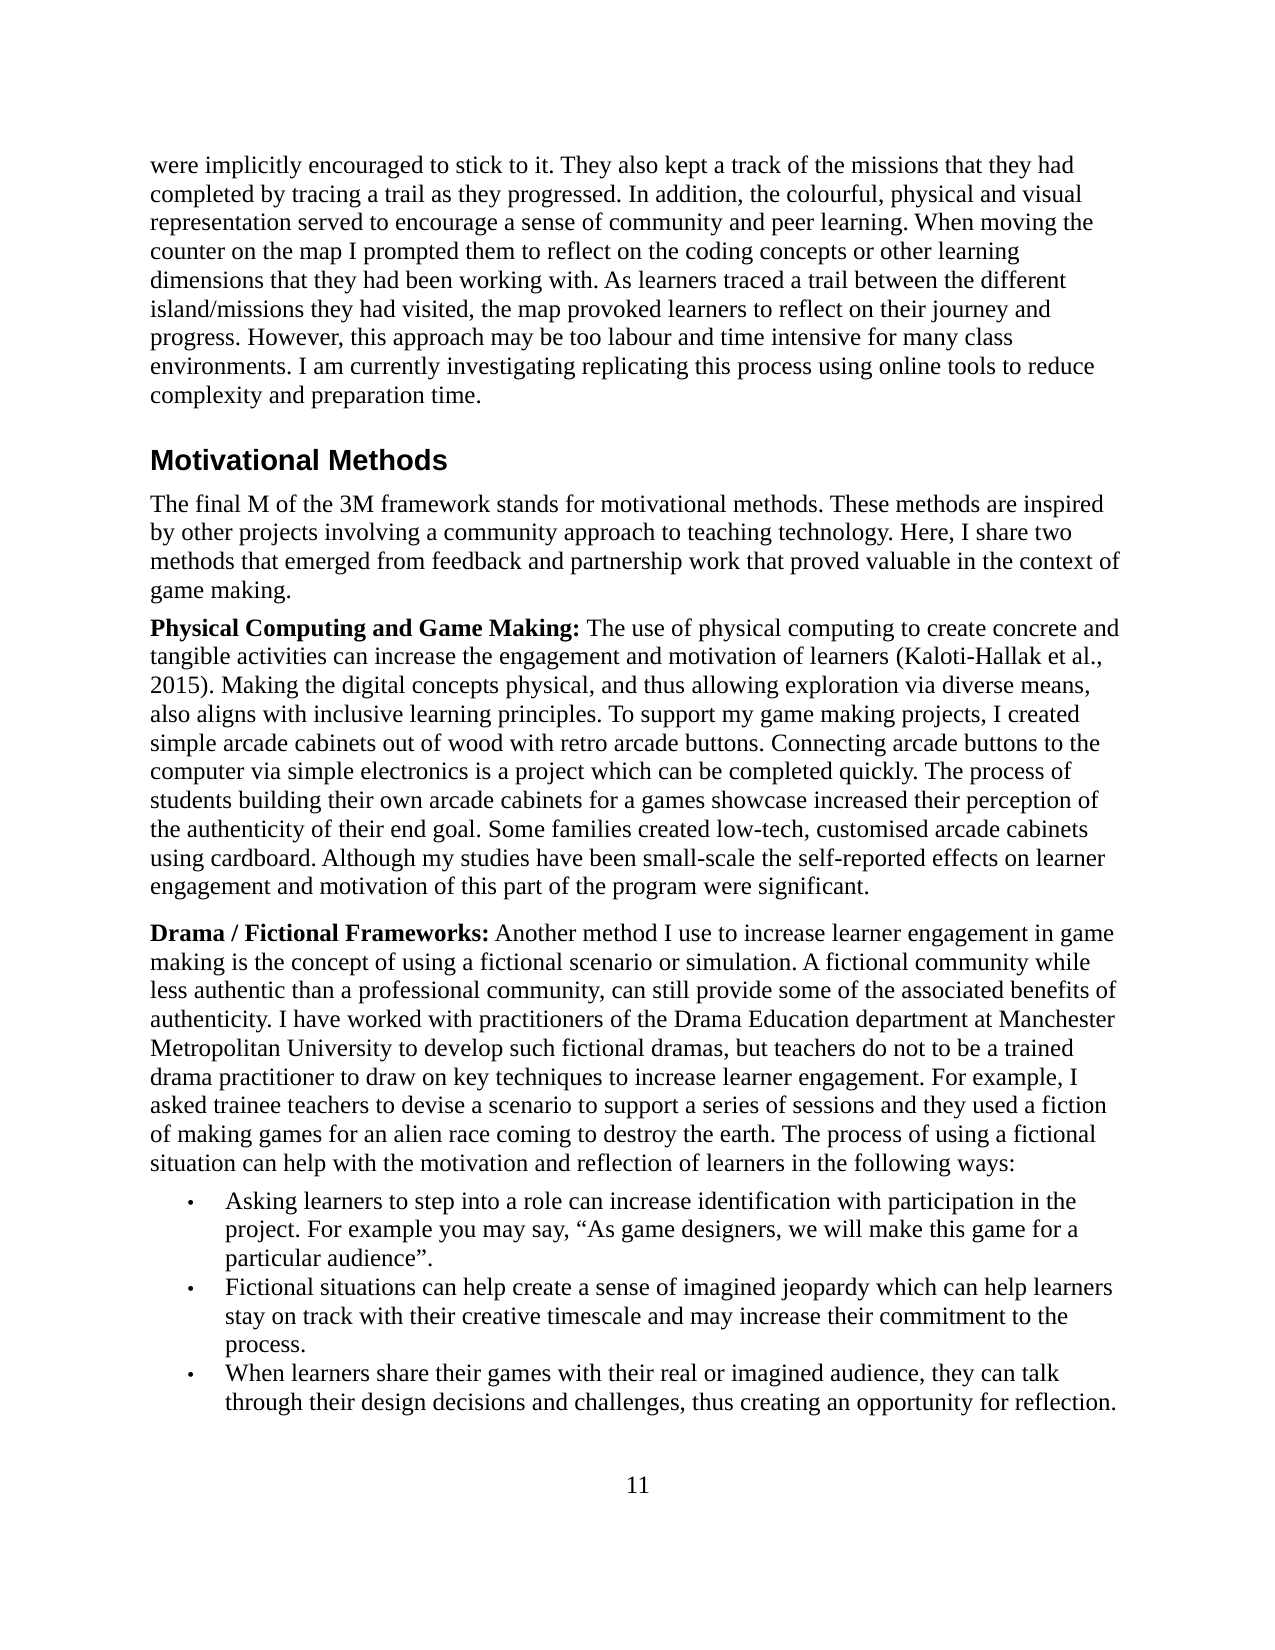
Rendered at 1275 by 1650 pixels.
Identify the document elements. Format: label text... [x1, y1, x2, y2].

text Physical Computing and Game Making: The use of physical computing to create concrete and tangible activities can increase the engagement and motivation of learners (Kaloti-Hallak et al., 2015). Making the digital concepts physical, and thus allowing exploration via diverse means, also aligns with inclusive learning principles. To support my game making projects, I created simple arcade cabinets out of wood with retro arcade buttons. Connecting arcade buttons to the computer via simple electronics is a project which can be completed quickly. The process of students building their own arcade cabinets for a games showcase increased their perception of the authenticity of their end goal. Some families created low-tech, customised arcade cabinets using cardboard. Although my studies have been small-scale the self-reported effects on learner engagement and motivation of this part of the program were significant. [150, 613, 1125, 900]
text Drama / Fictional Frameworks: Another method I use to increase learner engagement in game making is the concept of using a fictional scenario or simulation. A fictional community while less authentic than a professional community, can still provide some of the associated benefits of authenticity. I have worked with practitioners of the Drama Education department at Manchester Metropolitan University to develop such fictional dramas, but teachers do not to be a trained drama practitioner to draw on key techniques to increase learner engagement. For example, I asked trainee teachers to devise a scenario to support a series of sessions and they used a fiction of making games for an alien race coming to destroy the earth. The process of using a fictional situation can help with the motivation and reflection of learners in the following ways: [150, 918, 1125, 1177]
list Asking learners to step into a role can increase identification with participation in the project. For example you may say, “As game designers, we will make this game for a particular audience”. [187, 1186, 1125, 1272]
list When learners share their games with their real or imagined audience, they can talk through their design decisions and challenges, thus creating an opportunity for reflection. [187, 1358, 1125, 1416]
text were implicitly encouraged to stick to it. They also kept a track of the missions that they had completed by tracing a trail as they progressed. In addition, the colourful, physical and visual representation served to encourage a sense of community and peer learning. When moving the counter on the map I prompted them to reflect on the coding concepts or other learning dimensions that they had been working with. As learners traced a trail between the different island/missions they had visited, the map provoked learners to reflect on their journey and progress. However, this approach may be too labour and time intensive for many class environments. I am currently investigating replicating this process using online tools to reduce complexity and preparation time. [150, 150, 1125, 409]
list Fictional situations can help create a sense of imagined jeopardy which can help learners stay on track with their creative timescale and may increase their commitment to the process. [187, 1272, 1125, 1358]
text The final M of the 3M framework stands for motivational methods. These methods are inspired by other projects involving a community approach to teaching technology. Here, I share two methods that emerged from feedback and partnership work that proved valuable in the context of game making. [150, 489, 1125, 604]
subtitle Motivational Methods [150, 443, 1125, 476]
